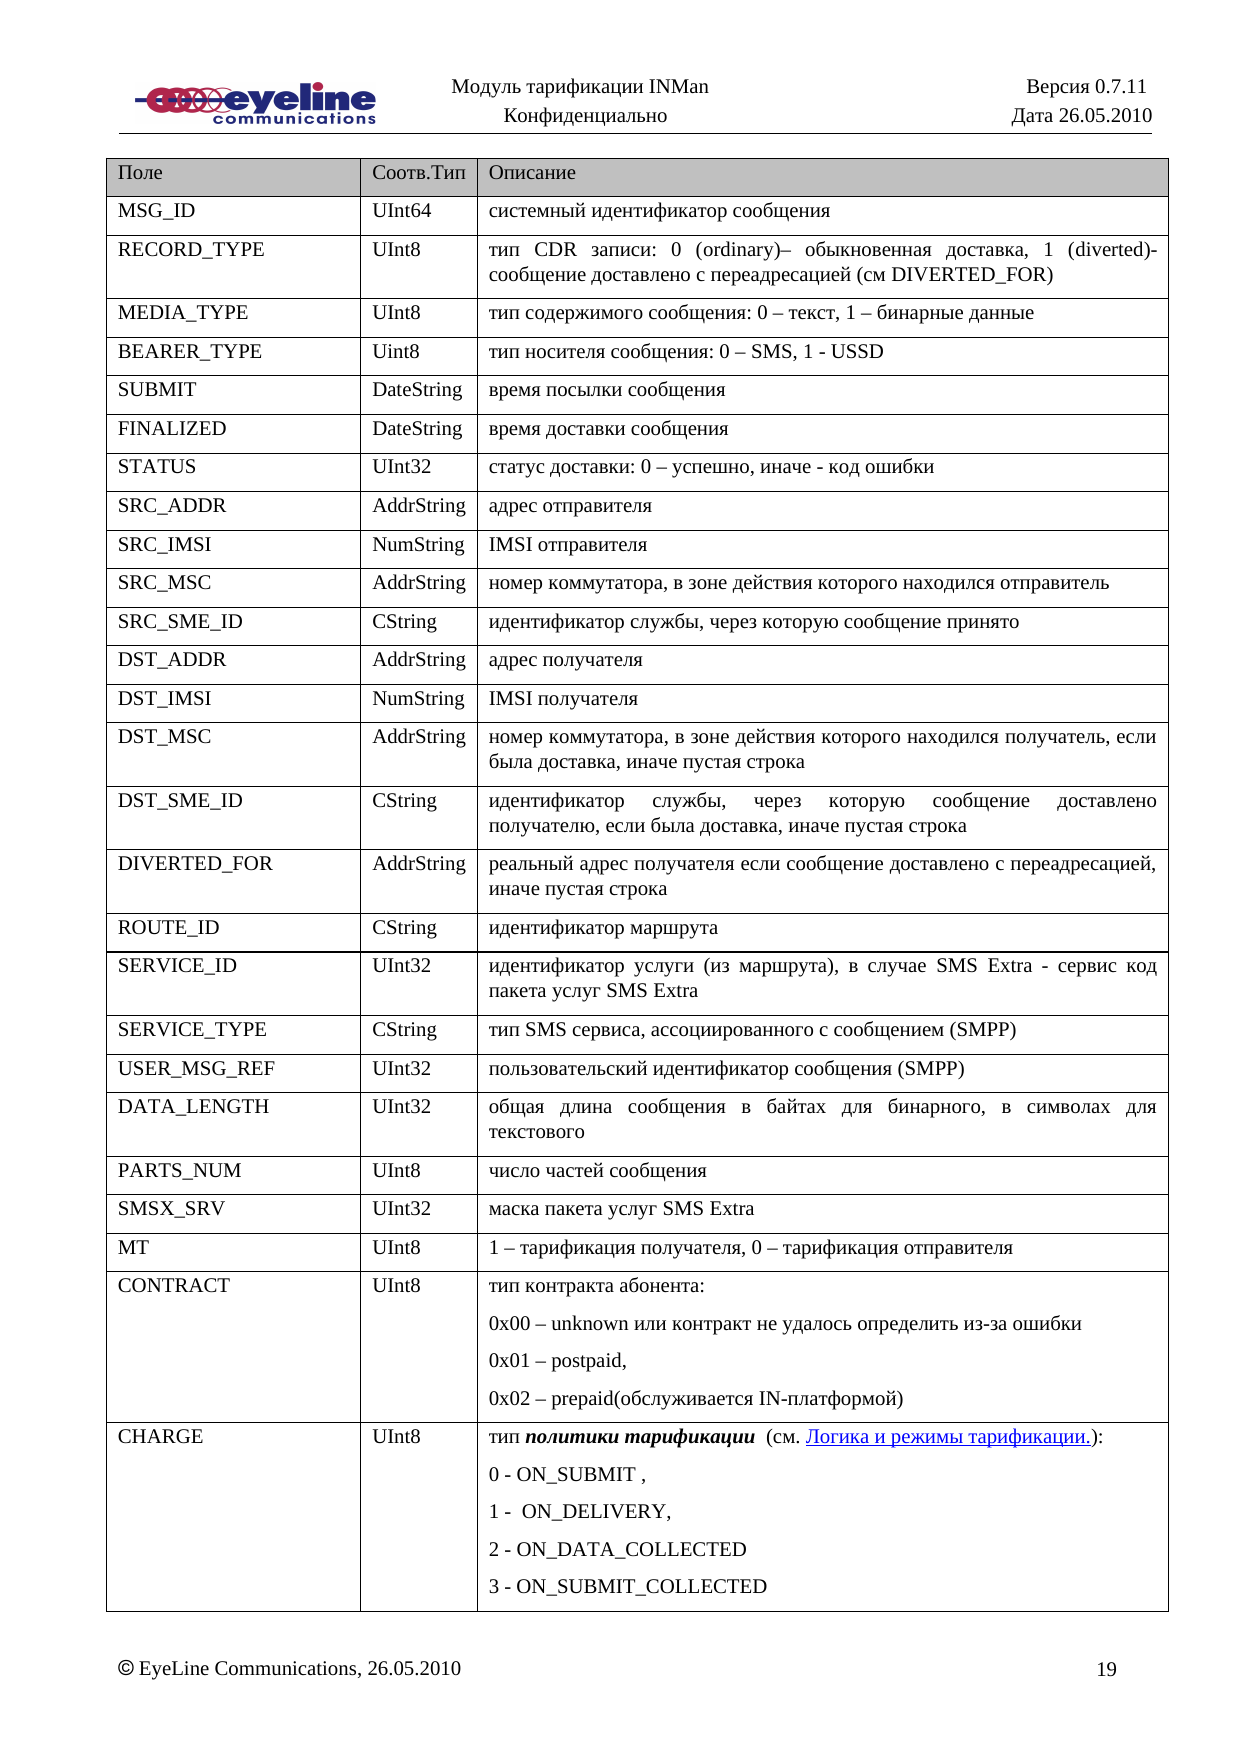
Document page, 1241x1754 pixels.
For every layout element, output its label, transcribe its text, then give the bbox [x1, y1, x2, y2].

table_cell общая длина сообщения в байтах для бинарного, в символах для текстового [478, 1093, 1168, 1156]
table_cell тип содержимого сообщения: 0 – текст, 1 – бинарные данные [478, 299, 1168, 337]
table_cell MEDIA_TYPE [107, 299, 360, 337]
table_cell идентификатор службы, через которую сообщение доставлено получателю, если была доставка, иначе пустая строка [478, 787, 1168, 849]
table_cell адрес получателя [478, 646, 1168, 684]
table_cell CHARGE [107, 1423, 360, 1611]
table_cell идентификатор маршрута [478, 914, 1168, 951]
table_cell UInt8 [361, 236, 477, 298]
table_cell UInt32 [361, 953, 477, 1015]
table_cell IMSI получателя [478, 685, 1168, 722]
table_cell 1 – тарификация получателя, 0 – тарификация отправителя [478, 1234, 1168, 1271]
table_cell CONTRACT [107, 1272, 360, 1422]
table_cell MSG_ID [107, 197, 360, 235]
table_cell AddrString [361, 850, 477, 913]
table_cell MT [107, 1234, 360, 1271]
table_cell SERVICE_ID [107, 953, 360, 1015]
table_cell AddrString [361, 569, 477, 607]
table_cell UInt32 [361, 454, 477, 491]
table_cell Uint8 [361, 338, 477, 375]
table_cell SRC_MSC [107, 569, 360, 607]
table_cell пользовательский идентификатор сообщения (SMPP) [478, 1055, 1168, 1092]
table_cell UInt32 [361, 1195, 477, 1233]
table_cell NumString [361, 531, 477, 568]
table_cell системный идентификатор сообщения [478, 197, 1168, 235]
table_cell UInt32 [361, 1093, 477, 1156]
table_cell UInt8 [361, 299, 477, 337]
table_cell DateString [361, 376, 477, 414]
table_cell BEARER_TYPE [107, 338, 360, 375]
table_cell SMSX_SRV [107, 1195, 360, 1233]
table_cell SERVICE_TYPE [107, 1016, 360, 1053]
table_cell идентификатор службы, через которую сообщение принято [478, 608, 1168, 645]
table_cell тип политики тарификации (см. Логика и режимы тарификации.): 0 - ON_SUBMIT , 1 - ON_DELIVERY, 2 - ON_DATA_COLLECTED 3 - ON_SUBMIT_COLLECTED [478, 1423, 1168, 1611]
table_cell AddrString [361, 646, 477, 684]
table_cell CString [361, 914, 477, 951]
table_header Поле [107, 159, 360, 196]
table_cell маска пакета услуг SMS Extra [478, 1195, 1168, 1233]
table_cell UInt8 [361, 1234, 477, 1271]
table_cell UInt8 [361, 1157, 477, 1194]
table_cell CString [361, 608, 477, 645]
table_cell число частей сообщения [478, 1157, 1168, 1194]
table_cell DateString [361, 415, 477, 452]
table_cell DIVERTED_FOR [107, 850, 360, 913]
table_cell CString [361, 787, 477, 849]
table_cell время посылки сообщения [478, 376, 1168, 414]
table_cell DST_IMSI [107, 685, 360, 722]
table_cell SRC_ADDR [107, 492, 360, 529]
table_cell SUBMIT [107, 376, 360, 414]
table_header Соотв.Тип [361, 159, 477, 196]
table_cell тип контракта абонента: 0x00 – unknown или контракт не удалось определить из-за ошибки 0x01 – postpaid, 0x02 – prepaid(обслуживается IN-платформой) [478, 1272, 1168, 1422]
table_cell DST_SME_ID [107, 787, 360, 849]
table_cell DST_MSC [107, 723, 360, 786]
table_cell NumString [361, 685, 477, 722]
table_cell IMSI отправителя [478, 531, 1168, 568]
table_cell тип CDR записи: 0 (ordinary)– обыкновенная доставка, 1 (diverted)- сообщение доставлено с переадресацией (см DIVERTED_FOR) [478, 236, 1168, 298]
table_cell DST_ADDR [107, 646, 360, 684]
table_cell PARTS_NUM [107, 1157, 360, 1194]
table_cell тип SMS сервиса, ассоциированного с сообщением (SMPP) [478, 1016, 1168, 1053]
table_header Описание [478, 159, 1168, 196]
table_cell STATUS [107, 454, 360, 491]
table_cell DATA_LENGTH [107, 1093, 360, 1156]
picture [135, 82, 376, 124]
table_cell ROUTE_ID [107, 914, 360, 951]
table_cell номер коммутатора, в зоне действия которого находился получатель, если была доставка, иначе пустая строка [478, 723, 1168, 786]
table_cell USER_MSG_REF [107, 1055, 360, 1092]
table_cell SRC_IMSI [107, 531, 360, 568]
table_cell время доставки сообщения [478, 415, 1168, 452]
table_cell CString [361, 1016, 477, 1053]
table_cell идентификатор услуги (из маршрута), в случае SMS Extra - сервис код пакета услуг SMS Extra [478, 953, 1168, 1015]
table_cell AddrString [361, 492, 477, 529]
table_cell SRC_SME_ID [107, 608, 360, 645]
table_cell реальный адрес получателя если сообщение доставлено с переадресацией, иначе пустая строка [478, 850, 1168, 913]
table_cell UInt8 [361, 1423, 477, 1611]
table_cell RECORD_TYPE [107, 236, 360, 298]
table_cell адрес отправителя [478, 492, 1168, 529]
table_cell статус доставки: 0 – успешно, иначе - код ошибки [478, 454, 1168, 491]
table_cell UInt64 [361, 197, 477, 235]
table_cell номер коммутатора, в зоне действия которого находился отправитель [478, 569, 1168, 607]
table_cell FINALIZED [107, 415, 360, 452]
table_cell UInt8 [361, 1272, 477, 1422]
table_cell UInt32 [361, 1055, 477, 1092]
table_cell тип носителя сообщения: 0 – SMS, 1 - USSD [478, 338, 1168, 375]
table_cell AddrString [361, 723, 477, 786]
